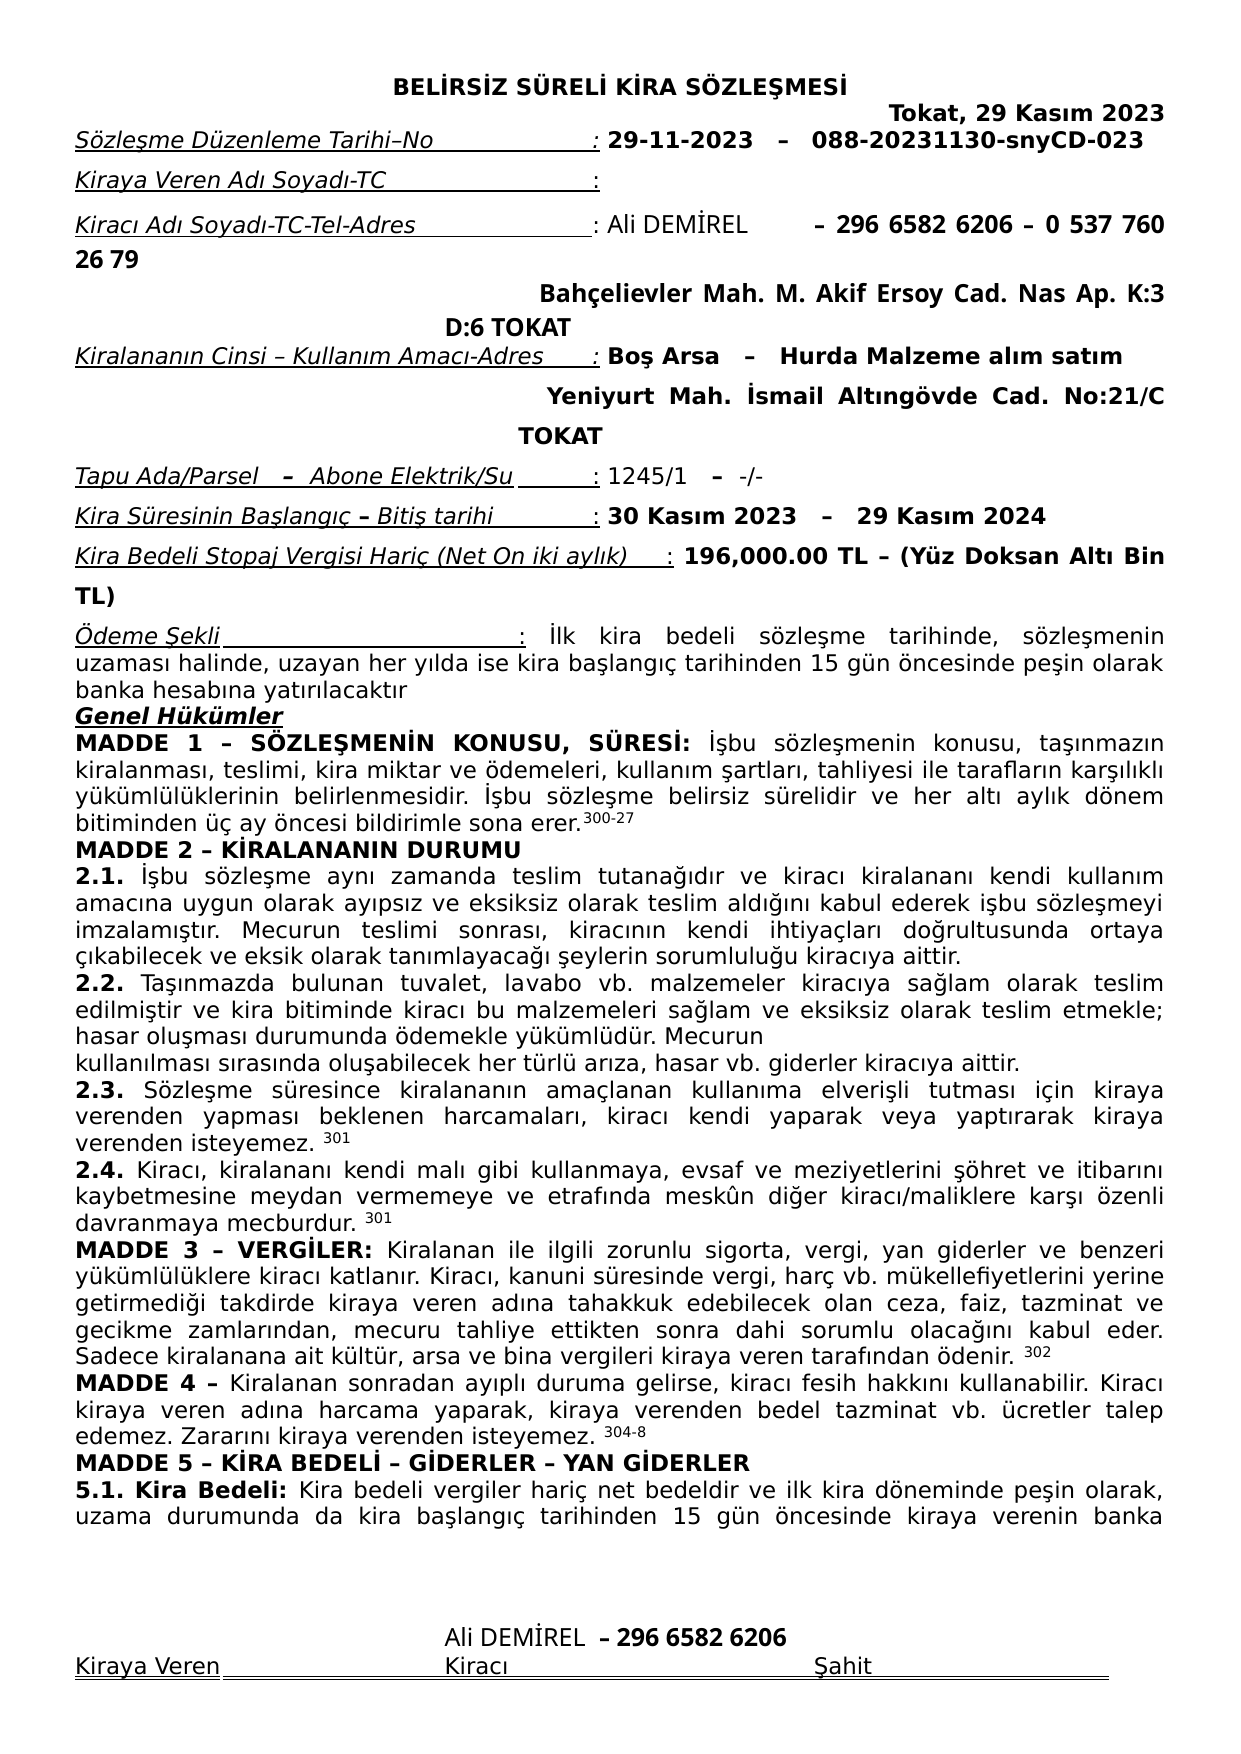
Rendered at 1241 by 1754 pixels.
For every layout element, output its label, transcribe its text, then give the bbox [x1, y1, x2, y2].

text BELİRSİZ SÜRELİ KİRA SÖZLEŞMESİ [75, 74, 1165, 101]
text MADDE 4 – Kiralanan sonradan ayıplı duruma gelirse, kiracı fesih hakkını kullanabilir. Kiracı kiraya veren adına harcama yaparak, kiraya verenden bedel tazminat vb. ücretler talep edemez. Zararını kiraya verenden isteyemez. 304-8 [75, 1370, 1165, 1450]
text Tokat, 29 Kasım 2023 [75, 101, 1165, 127]
text MADDE 5 – KİRA BEDELİ – GİDERLER – YAN GİDERLER [75, 1450, 1165, 1477]
text Tapu Ada/Parsel – Abone Elektrik/Su : 1245/1 – -/- [75, 463, 1165, 490]
text Kiraya Veren Adı Soyadı-TC : [75, 167, 1165, 194]
text MADDE 3 – VERGİLER: Kiralanan ile ilgili zorunlu sigorta, vergi, yan giderler ve benzeri yükümlülüklere kiracı katlanır. Kiracı, kanuni süresinde vergi, harç vb. mükellefiyetlerini yerine getirmediği takdirde kiraya veren adına tahakkuk edebilecek olan ceza, faiz, tazminat ve gecikme zamlarından, mecuru tahliye ettikten sonra dahi sorumlu olacağını kabul eder. Sadece kiralanana ait kültür, arsa ve bina vergileri kiraya veren tarafından ödenir. 302 [75, 1237, 1165, 1370]
text Sözleşme Düzenleme Tarihi–No : 29-11-2023 – 088-20231130-snyCD-023 [75, 127, 1165, 154]
text MADDE 1 – SÖZLEŞMENİN KONUSU, SÜRESİ: İşbu sözleşmenin konusu, taşınmazın kiralanması, teslimi, kira miktar ve ödemeleri, kullanım şartları, tahliyesi ile tarafların karşılıklı yükümlülüklerinin belirlenmesidir. İşbu sözleşme belirsiz sürelidir ve her altı aylık dönem bitiminden üç ay öncesi bildirimle sona erer.300-27 [75, 730, 1165, 837]
text Yeniyurt Mah. İsmail Altıngövde Cad. No:21/C TOKAT [518, 383, 1165, 450]
text Kiracı Adı Soyadı-TC-Tel-Adres : Ali DEMİREL – 296 6582 6206 – 0 537 760 26 79 [75, 207, 1165, 275]
text 2.3. Sözleşme süresince kiralananın amaçlanan kullanıma elverişli tutması için kiraya verenden yapması beklenen harcamaları, kiracı kendi yaparak veya yaptırarak kiraya verenden isteyemez. 301 [75, 1077, 1165, 1157]
text Ödeme Şekli : İlk kira bedeli sözleşme tarihinde, sözleşmenin uzaması halinde, uzayan her yılda ise kira başlangıç tarihinden 15 gün öncesinde peşin olarak banka hesabına yatırılacaktır [75, 623, 1165, 703]
text Genel Hükümler [75, 703, 1165, 730]
text Bahçelievler Mah. M. Akif Ersoy Cad. Nas Ap. K:3 D:6 TOKAT [444, 275, 1165, 343]
text 2.2. Taşınmazda bulunan tuvalet, lavabo vb. malzemeler kiracıya sağlam olarak teslim edilmiştir ve kira bitiminde kiracı bu malzemeleri sağlam ve eksiksiz olarak teslim etmekle; hasar oluşması durumunda ödemekle yükümlüdür. Mecurun [75, 970, 1165, 1050]
text 2.4. Kiracı, kiralananı kendi malı gibi kullanmaya, evsaf ve meziyetlerini şöhret ve itibarını kaybetmesine meydan vermemeye ve etrafında meskûn diğer kiracı/maliklere karşı özenli davranmaya mecburdur. 301 [75, 1157, 1165, 1237]
text 5.1. Kira Bedeli: Kira bedeli vergiler hariç net bedeldir ve ilk kira döneminde peşin olarak, uzama durumunda da kira başlangıç tarihinden 15 gün öncesinde kiraya verenin banka [75, 1477, 1165, 1530]
text 2.1. İşbu sözleşme aynı zamanda teslim tutanağıdır ve kiracı kiralananı kendi kullanım amacına uygun olarak ayıpsız ve eksiksiz olarak teslim aldığını kabul ederek işbu sözleşmeyi imzalamıştır. Mecurun teslimi sonrası, kiracının kendi ihtiyaçları doğrultusunda ortaya çıkabilecek ve eksik olarak tanımlayacağı şeylerin sorumluluğu kiracıya aittir. [75, 863, 1165, 970]
text kullanılması sırasında oluşabilecek her türlü arıza, hasar vb. giderler kiracıya aittir. [75, 1050, 1165, 1077]
text MADDE 2 – KİRALANANIN DURUMU [75, 837, 1165, 863]
text Kira Süresinin Başlangıç – Bitiş tarihi : 30 Kasım 2023 – 29 Kasım 2024 [75, 503, 1165, 530]
text Kira Bedeli Stopaj Vergisi Hariç (Net On iki aylık) : 196,000.00 TL – (Yüz Doksan Altı Bin TL) [75, 543, 1165, 610]
text Kiralananın Cinsi – Kullanım Amacı-Adres : Boş Arsa – Hurda Malzeme alım satım [75, 343, 1165, 370]
